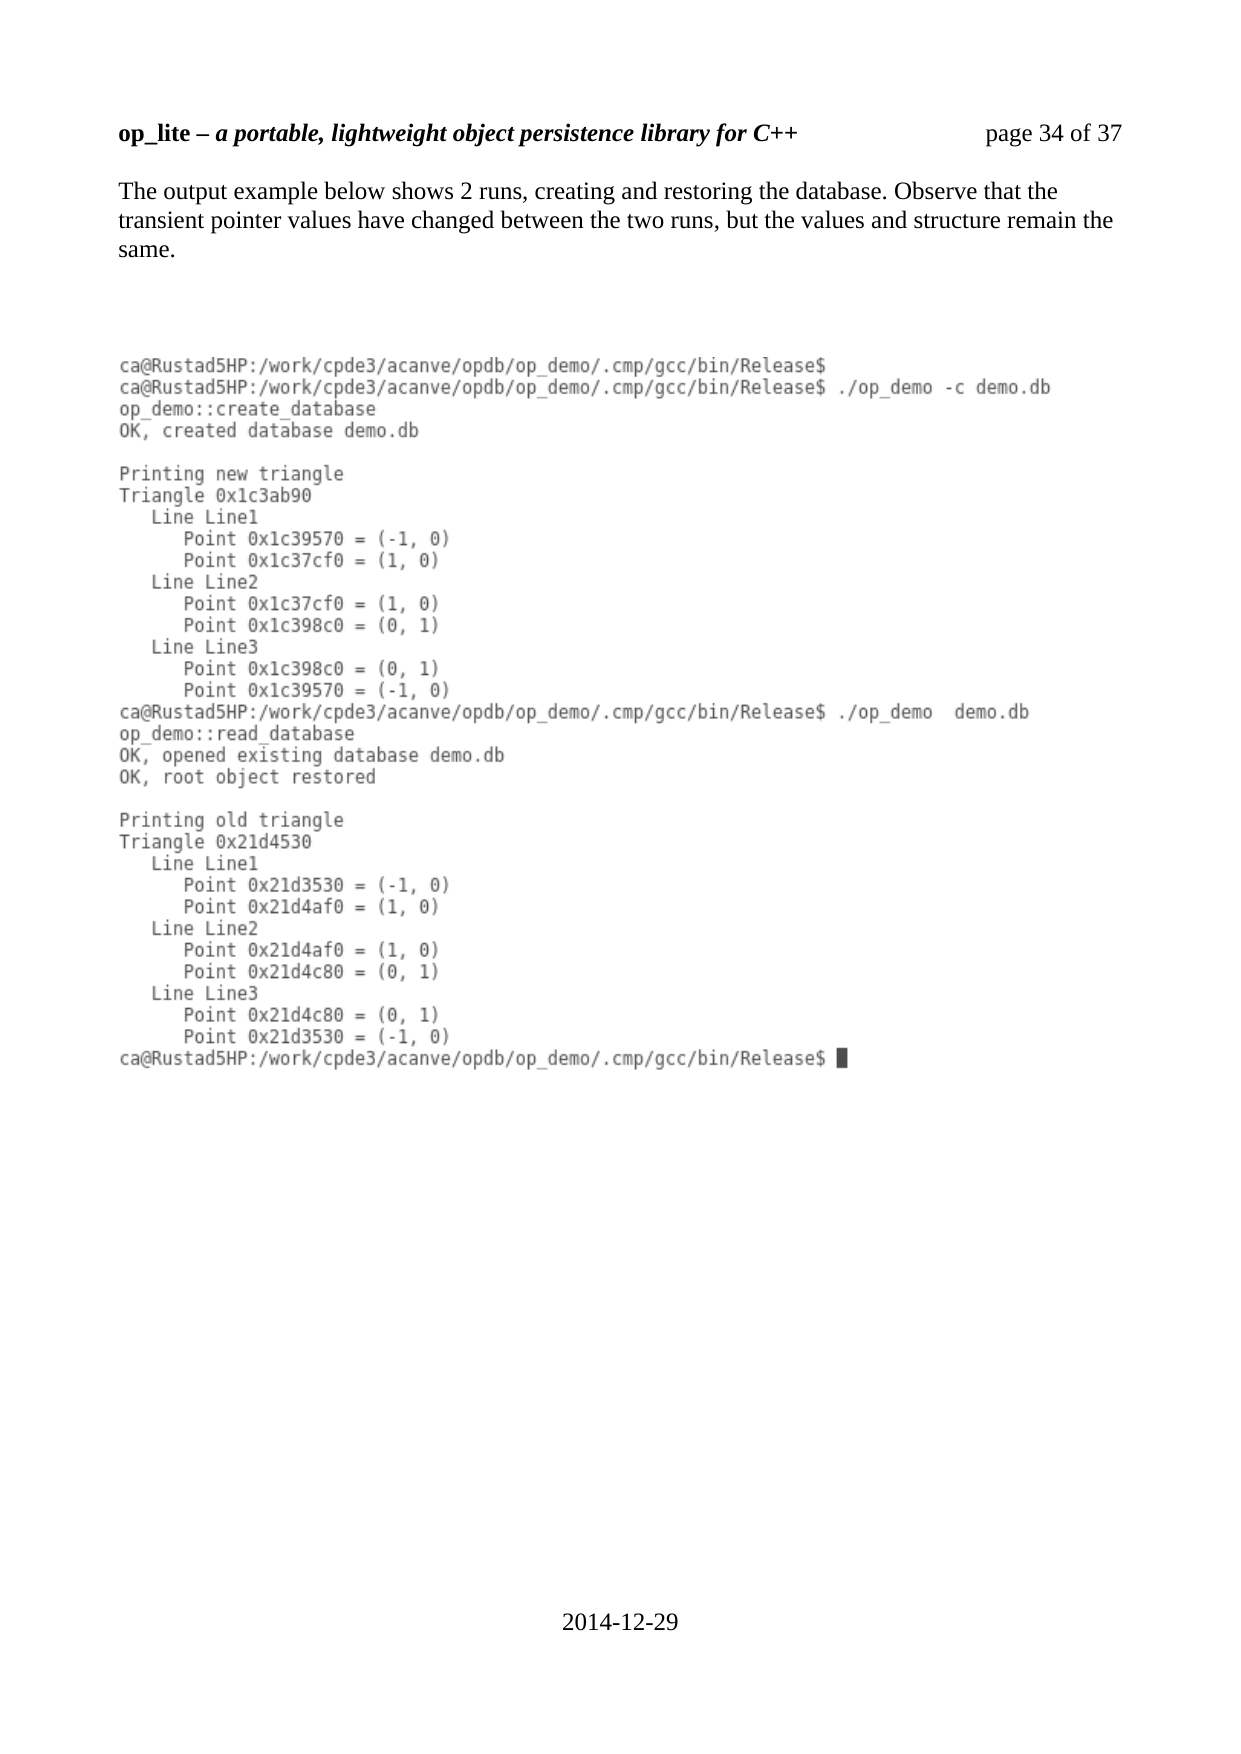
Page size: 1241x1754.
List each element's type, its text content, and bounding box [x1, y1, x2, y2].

picture [118, 357, 1123, 1076]
text The output example below shows 2 runs, creating and restoring the database. Observe that the transient pointer values have changed between the two runs, but the values and structure remain the same. [118, 176, 1122, 263]
